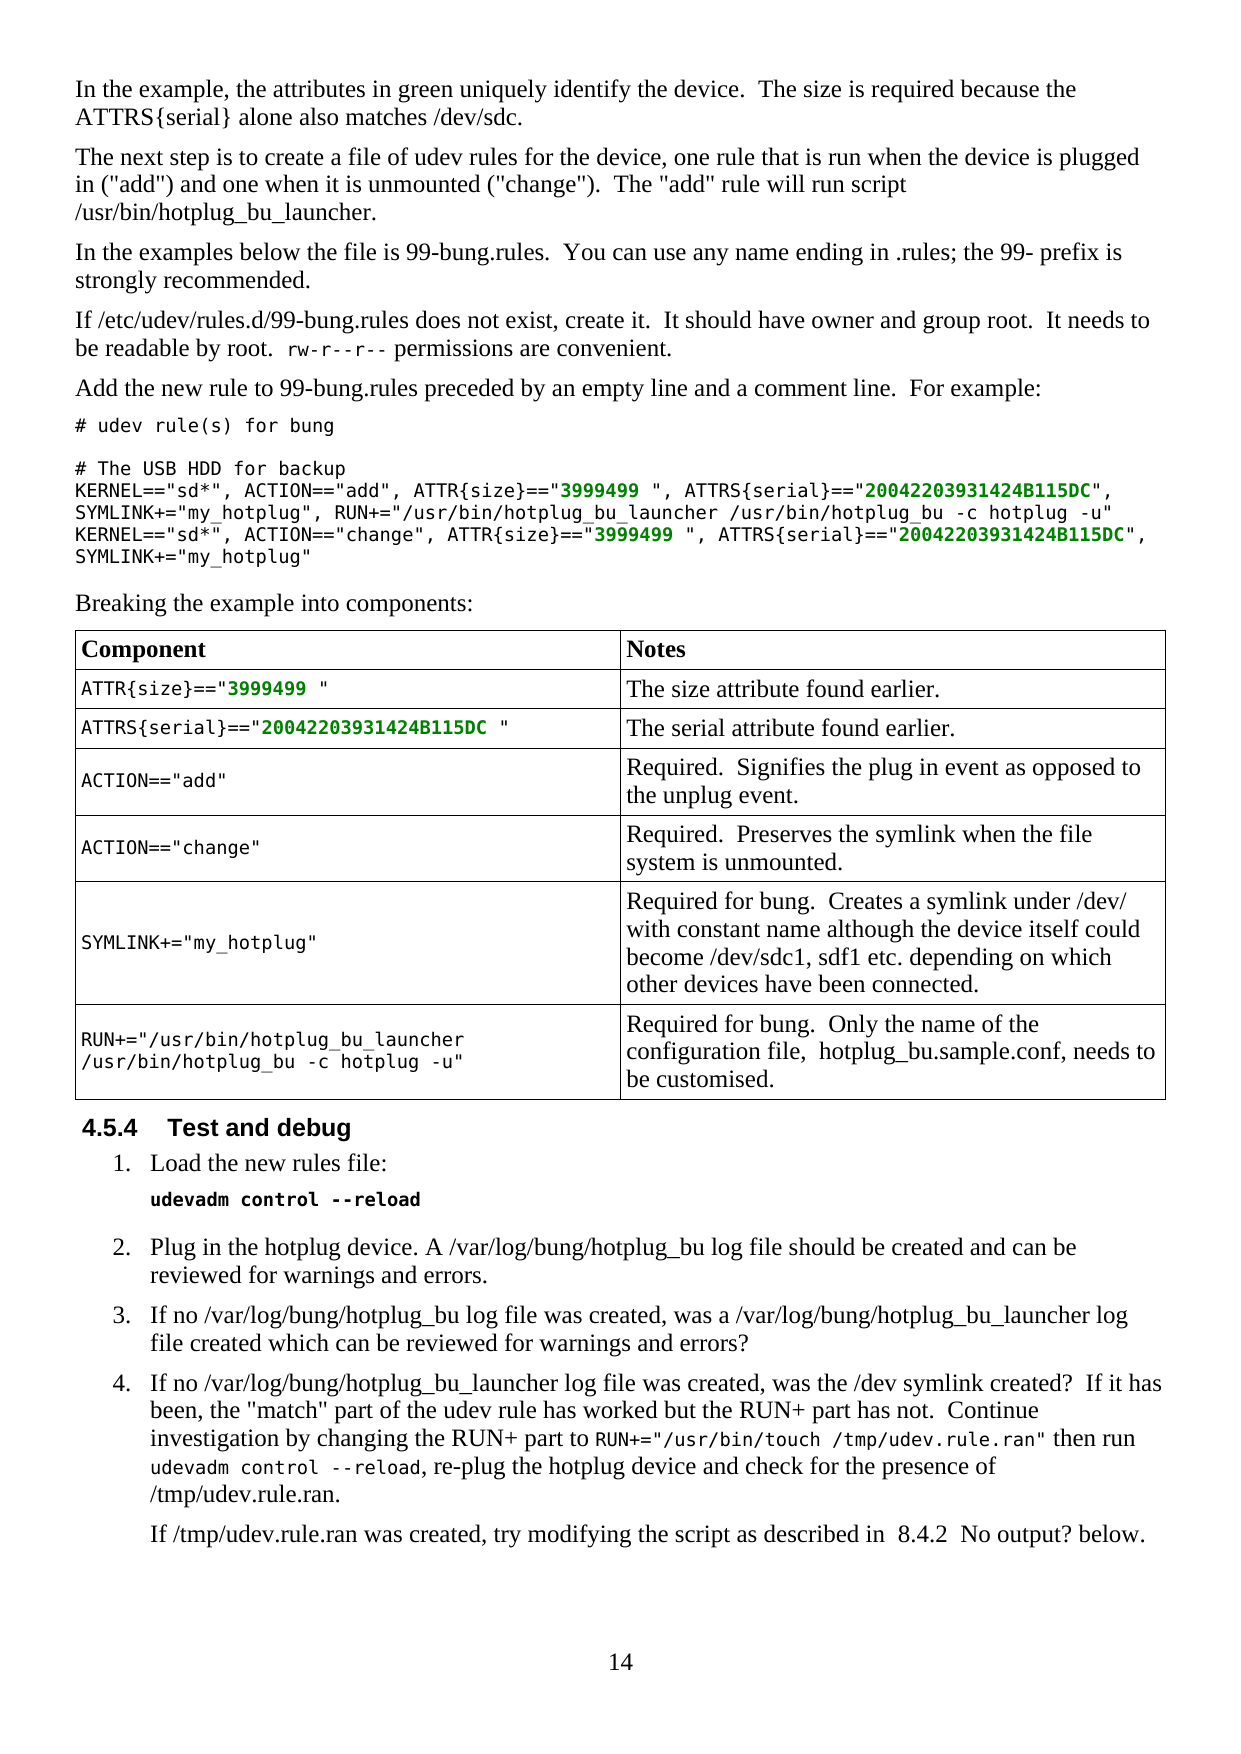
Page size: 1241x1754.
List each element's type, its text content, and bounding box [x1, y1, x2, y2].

table_cell The size attribute found earlier. [621, 670, 1165, 708]
text In the example, the attributes in green uniquely identify the device. The size is required because the ATTRS{serial} alone also matches /dev/sdc. [75, 75, 1166, 130]
text If /tmp/udev.rule.ran was created, try modifying the script as described in 8.4.2 No output? below. [150, 1520, 1166, 1548]
table_cell The serial attribute found earlier. [621, 709, 1165, 748]
text # The USB HDD for backup [75, 458, 1166, 480]
list If no /var/log/bung/hotplug_bu log file was created, was a /var/log/bung/hotplug_bu_launcher log file created which can be reviewed for warnings and errors? [112, 1301, 1166, 1356]
list Plug in the hotplug device. A /var/log/bung/hotplug_bu log file should be created and can be reviewed for warnings and errors. [112, 1233, 1166, 1288]
table_cell RUN+="/usr/bin/hotplug_bu_launcher /usr/bin/hotplug_bu -c hotplug -u" [76, 1005, 620, 1099]
table_cell Required. Signifies the plug in event as opposed to the unplug event. [621, 749, 1165, 815]
list Load the new rules file: [112, 1149, 1166, 1177]
text The next step is to create a file of udev rules for the device, one rule that is run when the device is plugged in ("add") and one when it is unmounted ("change"). The "add" rule will run script /usr/bin/hotplug_bu_launcher. [75, 143, 1166, 226]
text KERNEL=="sd*", ACTION=="add", ATTR{size}=="3999499 ", ATTRS{serial}=="20042203931424B115DC", SYMLINK+="my_hotplug", RUN+="/usr/bin/hotplug_bu_launcher /usr/bin/hotplug_bu -c hotplug -u" [75, 480, 1166, 524]
list If no /var/log/bung/hotplug_bu_launcher log file was created, was the /dev symlink created? If it has been, the "match" part of the udev rule has worked but the RUN+ part has not. Continue investigation by changing the RUN+ part to RUN+="/usr/bin/touch /tmp/udev.rule.ran" then run udevadm control --reload, re-plug the hotplug device and check for the presence of /tmp/udev.rule.ran. [112, 1369, 1166, 1507]
table_header Notes [621, 631, 1165, 669]
table_header Component [76, 631, 620, 669]
table_cell ACTION=="change" [76, 816, 620, 881]
text KERNEL=="sd*", ACTION=="change", ATTR{size}=="3999499 ", ATTRS{serial}=="20042203931424B115DC", SYMLINK+="my_hotplug" [75, 524, 1166, 589]
text If /etc/udev/rules.d/99-bung.rules does not exist, create it. It should have owner and group root. It needs to be readable by root. rw-r--r-- permissions are convenient. [75, 306, 1166, 362]
table_cell Required for bung. Only the name of the configuration file, hotplug_bu.sample.conf, needs to be customised. [621, 1005, 1165, 1099]
text Add the new rule to 99-bung.rules preceded by an empty line and a comment line. For example: [75, 374, 1166, 402]
table_cell ACTION=="add" [76, 749, 620, 815]
subtitle Test and debug [75, 1114, 1166, 1142]
table_cell SYMLINK+="my_hotplug" [76, 882, 620, 1004]
table_cell ATTRS{serial}=="20042203931424B115DC " [76, 709, 620, 748]
text udevadm control --reload [150, 1189, 1166, 1233]
table_cell Required. Preserves the symlink when the file system is unmounted. [621, 816, 1165, 881]
text Breaking the example into components: [75, 589, 1166, 617]
table_cell Required for bung. Creates a symlink under /dev/ with constant name although the device itself could become /dev/sdc1, sdf1 etc. depending on which other devices have been connected. [621, 882, 1165, 1004]
table_cell ATTR{size}=="3999499 " [76, 670, 620, 708]
text In the examples below the file is 99-bung.rules. You can use any name ending in .rules; the 99- prefix is strongly recommended. [75, 238, 1166, 294]
text # udev rule(s) for bung [75, 414, 1166, 436]
